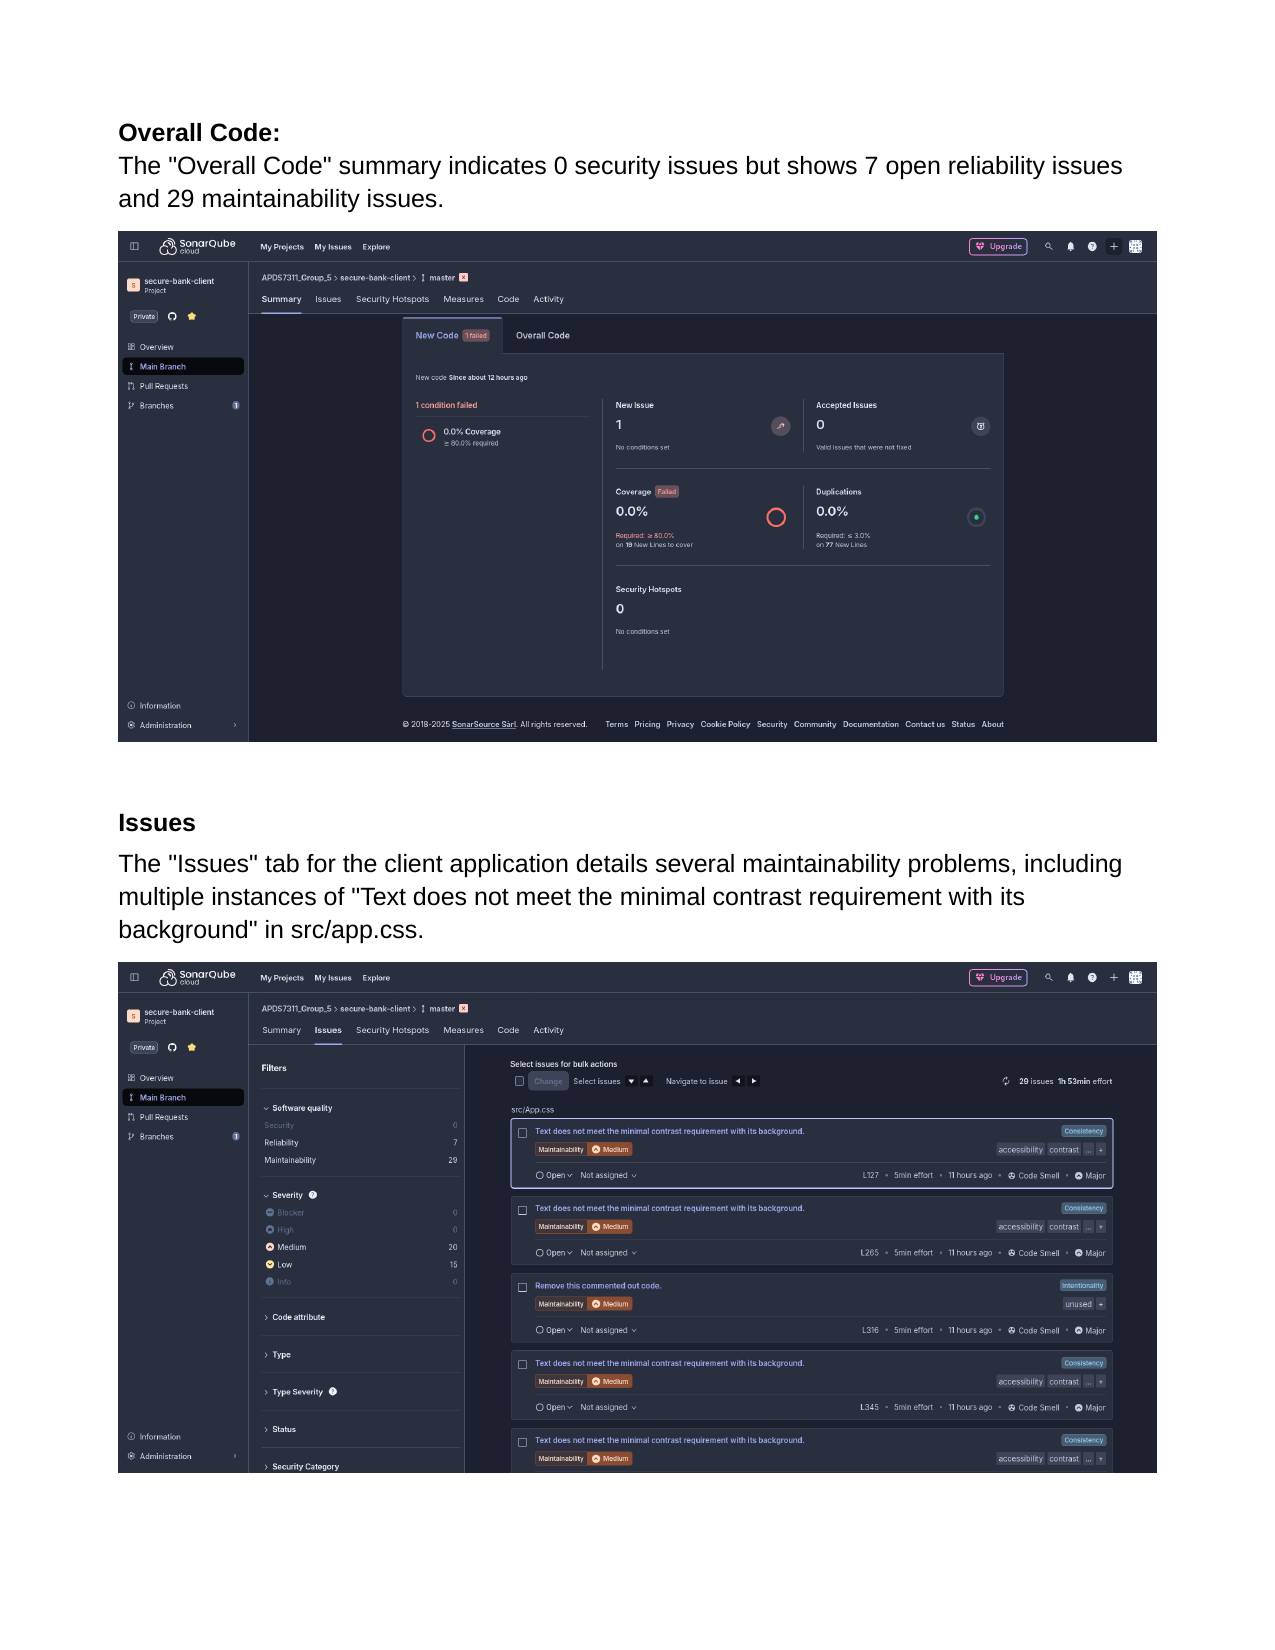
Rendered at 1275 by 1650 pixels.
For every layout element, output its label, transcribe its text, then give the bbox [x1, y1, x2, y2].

picture [118, 962, 1157, 1473]
text The "Issues" tab for the client application details several maintainability problems, including multiple instances of "Text does not meet the minimal contrast requirement with its background" in src/app.css. [118, 849, 1157, 944]
text Overall Code: The "Overall Code" summary indicates 0 security issues but shows 7 open reliability issues and 29 maintainability issues. [118, 118, 1157, 213]
subtitle Issues [118, 808, 1157, 837]
picture [118, 231, 1157, 742]
